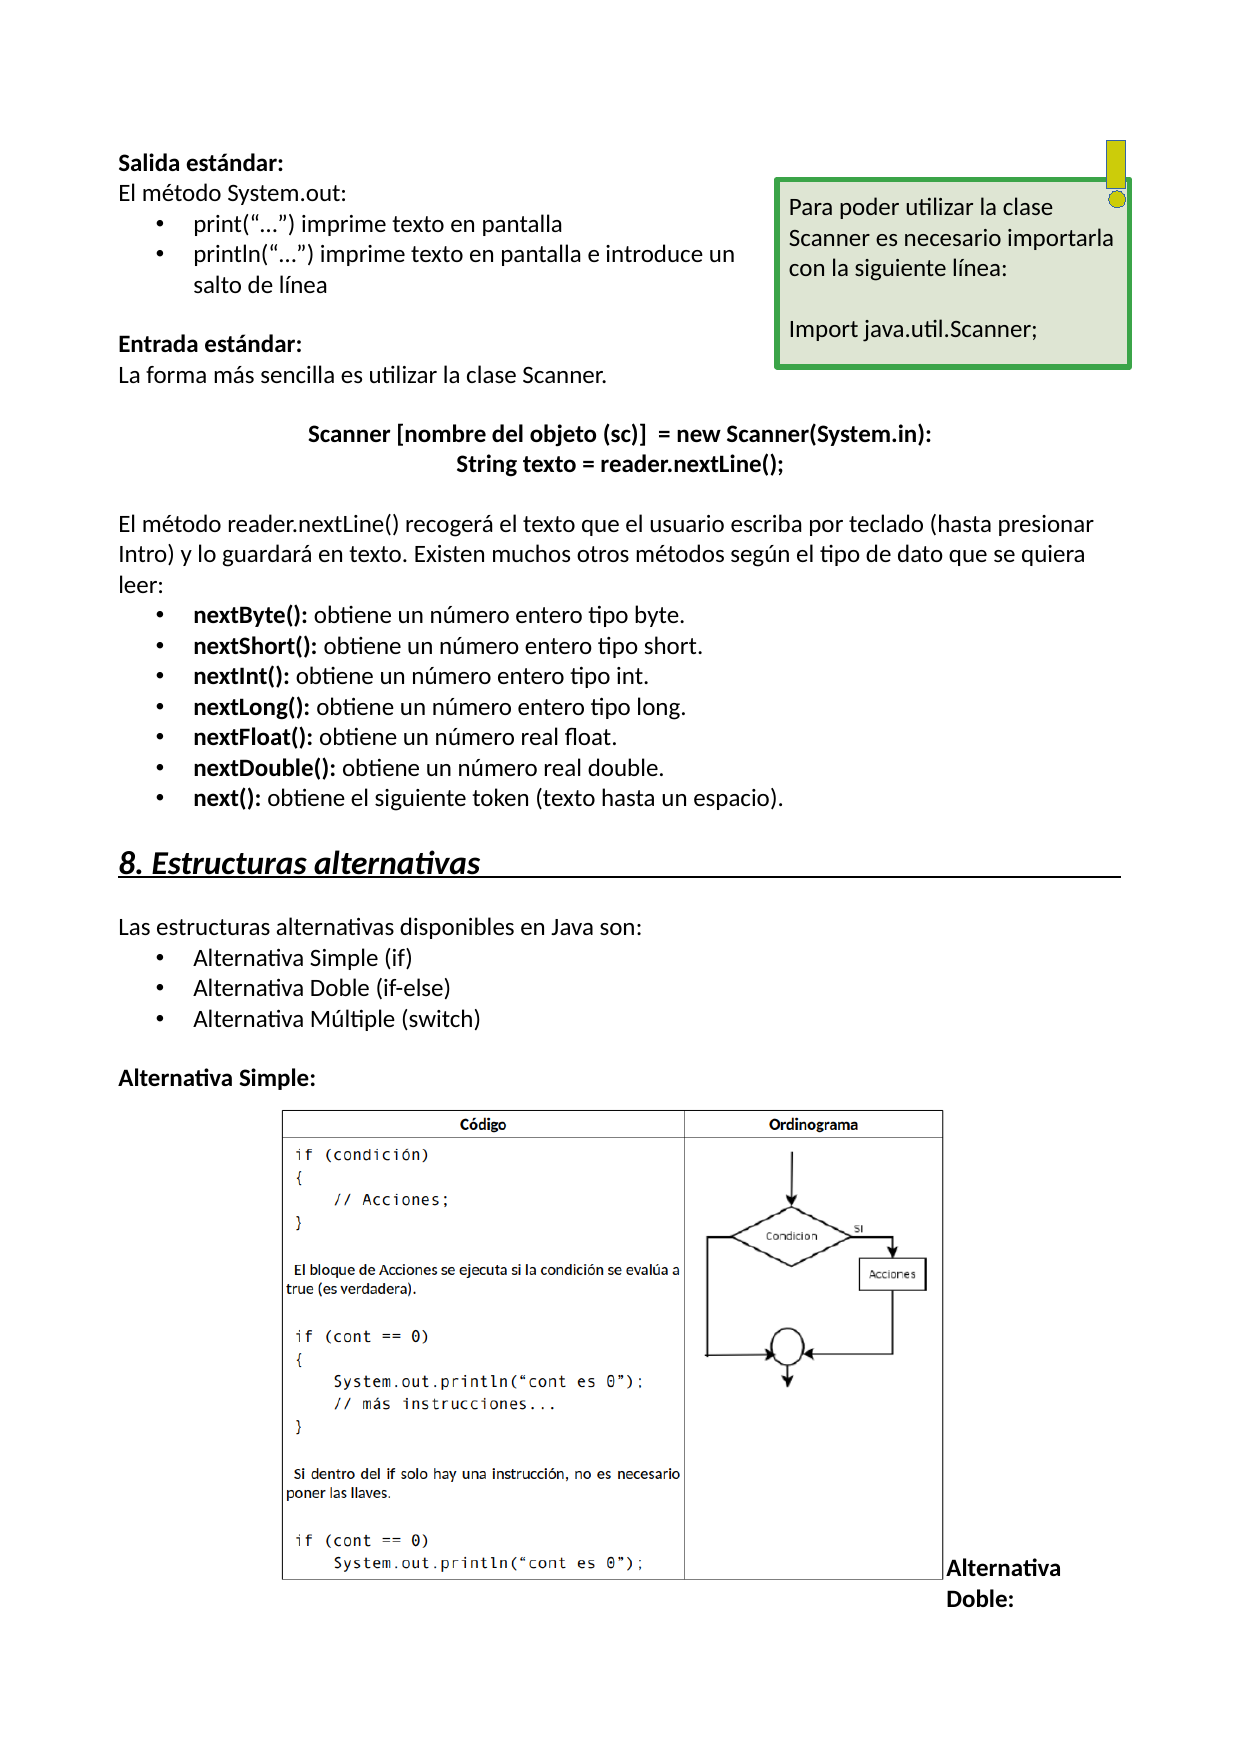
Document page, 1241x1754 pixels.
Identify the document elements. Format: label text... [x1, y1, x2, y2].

list Alternativa Doble (if-else) [156, 972, 1122, 1003]
text Scanner [nombre del objeto (sc)] = new Scanner(System.in): [118, 418, 1122, 448]
list print(“…”) imprime texto en pantalla [156, 208, 774, 238]
list nextInt(): obtiene un número entero tipo int. [156, 660, 1122, 691]
list nextFloat(): obtiene un número real float. [156, 721, 1122, 752]
text La forma más sencilla es utilizar la clase Scanner. [118, 359, 1122, 389]
text String texto = reader.nextLine(); [118, 448, 1122, 479]
text El método System.out: [118, 177, 774, 208]
list nextByte(): obtiene un número entero tipo byte. [156, 599, 1122, 630]
list println(“…”) imprime texto en pantalla e introduce un salto de línea [156, 238, 774, 299]
list next(): obtiene el siguiente token (texto hasta un espacio). [156, 782, 1122, 813]
text Las estructuras alternativas disponibles en Java son: [118, 911, 1122, 942]
list Alternativa Simple (if) [156, 942, 1122, 972]
text El método reader.nextLine() recogerá el texto que el usuario escriba por teclado (hasta presionar Intro) y lo guardará en texto. Existen muchos otros métodos según el tipo de dato que se quiera leer: [118, 508, 1122, 599]
text Alternativa Doble: [118, 1553, 1122, 1614]
text Alternativa Simple: [118, 1062, 1122, 1093]
text Entrada estándar: [118, 328, 774, 359]
list nextShort(): obtiene un número entero tipo short. [156, 630, 1122, 660]
text Salida estándar: [118, 147, 1106, 177]
text 8. Estructuras alternativas [118, 842, 1122, 882]
list nextDouble(): obtiene un número real double. [156, 752, 1122, 782]
picture [274, 1105, 947, 1586]
list nextLong(): obtiene un número entero tipo long. [156, 691, 1122, 721]
list Alternativa Múltiple (switch) [156, 1003, 1122, 1033]
